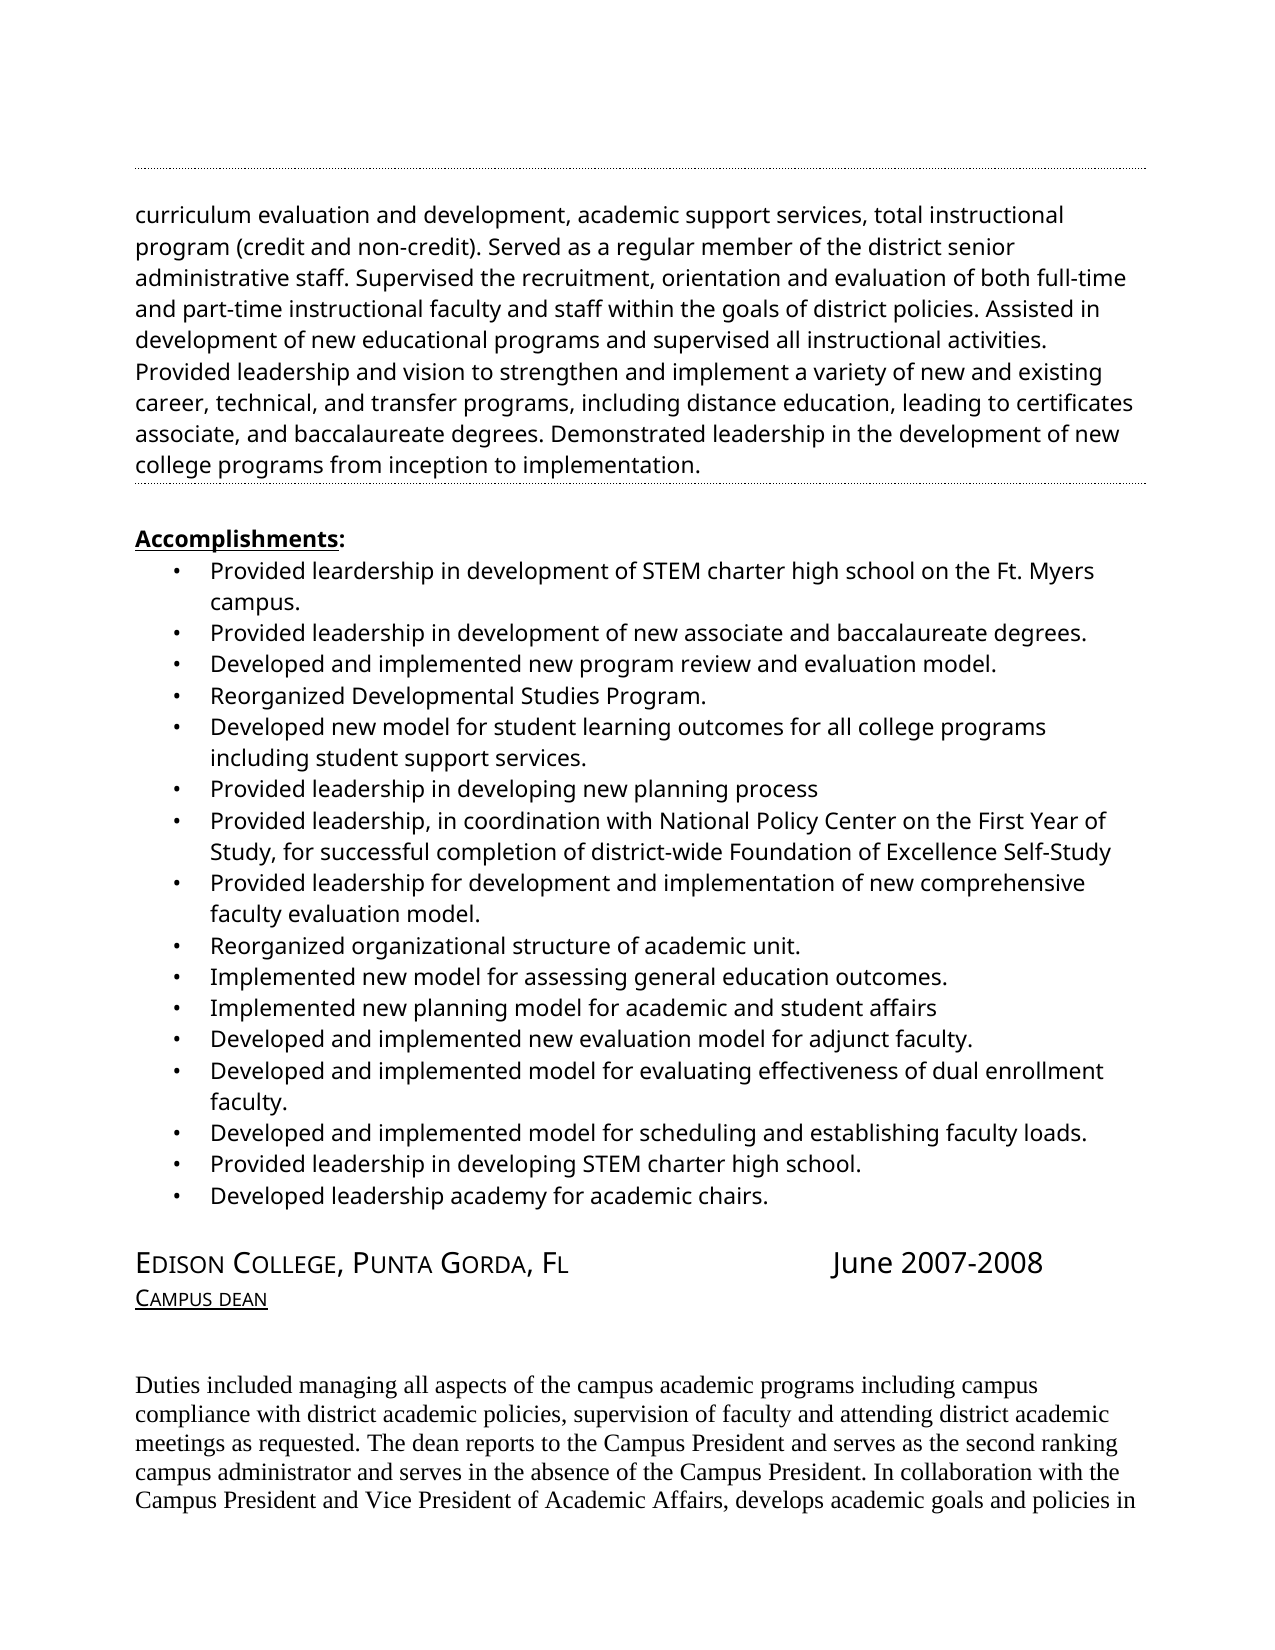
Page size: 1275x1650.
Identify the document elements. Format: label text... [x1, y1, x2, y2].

list Provided leadership, in coordination with National Policy Center on the First Year of Study, for successful completion of district-wide Foundation of Excellence Self-Study [172, 805, 1146, 867]
list Developed and implemented model for evaluating effectiveness of dual enrollment faculty. [172, 1055, 1146, 1117]
list Implemented new model for assessing general education outcomes. [172, 961, 1146, 992]
text Duties included managing all aspects of the campus academic programs including campus compliance with district academic policies, supervision of faculty and attending district academic meetings as requested. The dean reports to the Campus President and serves as the second ranking campus administrator and serves in the absence of the Campus President. In collaboration with the Campus President and Vice President of Academic Affairs, develops academic goals and policies in [135, 1371, 1146, 1514]
list Developed new model for student learning outcomes for all college programs including student support services. [172, 711, 1146, 773]
text curriculum evaluation and development, academic support services, total instructional program (credit and non-credit). Served as a regular member of the district senior administrative staff. Supervised the recruitment, orientation and evaluation of both full-time and part-time instructional faculty and staff within the goals of district policies. Assisted in development of new educational programs and supervised all instructional activities. Provided leadership and vision to strengthen and implement a variety of new and existing career, technical, and transfer programs, including distance education, leading to certificates associate, and baccalaureate degrees. Demonstrated leadership in the development of new college programs from inception to implementation. [135, 199, 1146, 484]
list Developed and implemented new evaluation model for adjunct faculty. [172, 1023, 1146, 1055]
list Provided leadership for development and implementation of new comprehensive faculty evaluation model. [172, 867, 1146, 930]
list Developed leadership academy for academic chairs. [172, 1180, 1146, 1211]
list Provided leardership in development of STEM charter high school on the Ft. Myers campus. [172, 555, 1146, 617]
text Accomplishments: [135, 523, 1146, 555]
list Reorganized organizational structure of academic unit. [172, 930, 1146, 961]
list Developed and implemented model for scheduling and establishing faculty loads. [172, 1117, 1146, 1148]
list Developed and implemented new program review and evaluation model. [172, 648, 1146, 680]
text Edison College, Punta Gorda, Fl June 2007-2008 [135, 1242, 1140, 1282]
list Reorganized Developmental Studies Program. [172, 680, 1146, 711]
list Provided leadership in development of new associate and baccalaureate degrees. [172, 617, 1146, 648]
list Provided leadership in developing new planning process [172, 773, 1140, 805]
list Provided leadership in developing STEM charter high school. [172, 1148, 1146, 1180]
text Campus dean [135, 1282, 1140, 1313]
list Implemented new planning model for academic and student affairs [172, 992, 1146, 1023]
